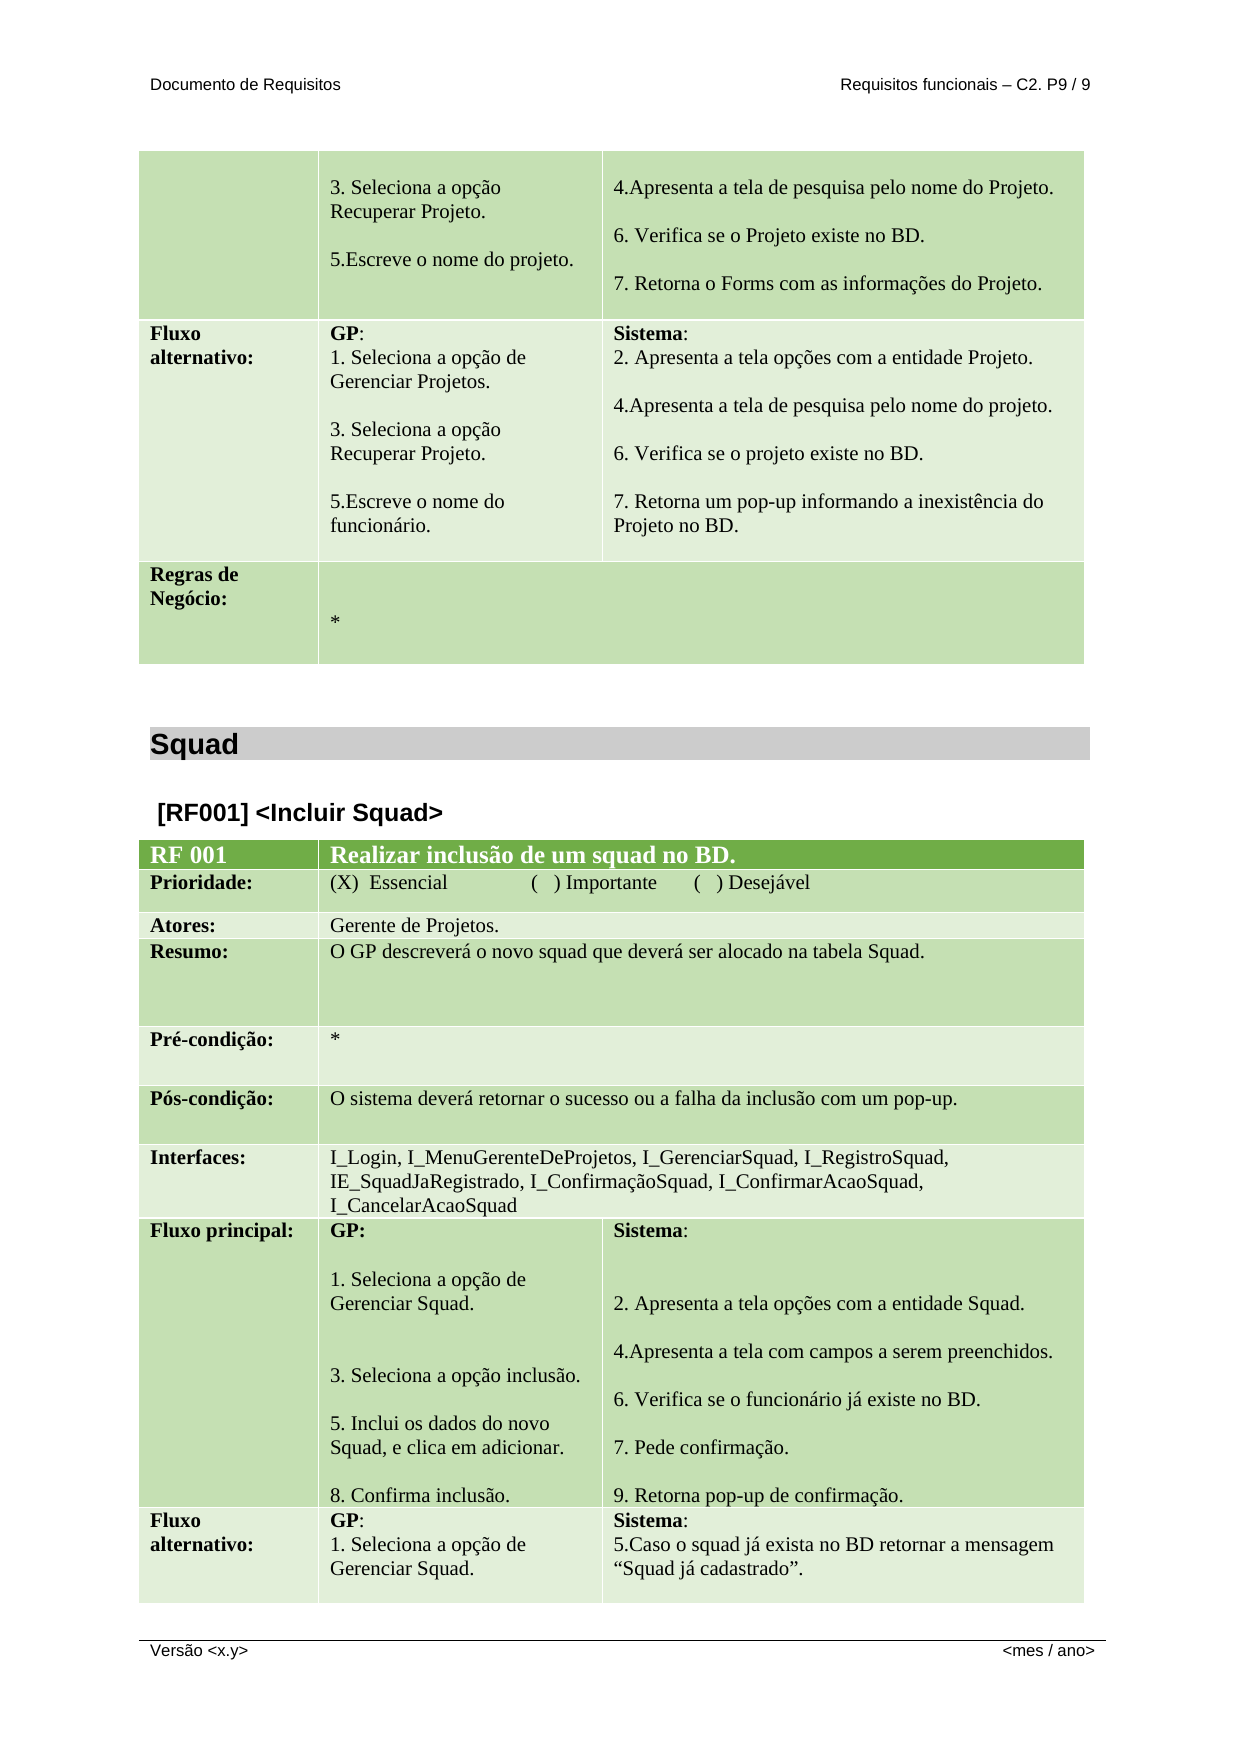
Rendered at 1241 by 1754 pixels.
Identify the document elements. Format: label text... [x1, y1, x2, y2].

table_cell 3. Seleciona a opção Recuperar Projeto. 5.Escreve o nome do projeto. [319, 151, 602, 319]
table_header Realizar inclusão de um squad no BD. [319, 840, 1084, 869]
table_cell O sistema deverá retornar o sucesso ou a falha da inclusão com um pop-up. [319, 1086, 1084, 1144]
table_cell 4.Apresenta a tela de pesquisa pelo nome do Projeto. 6. Verifica se o Projeto existe no BD. 7. Retorna o Forms com as informações do Projeto. [603, 151, 1084, 319]
table_cell Interfaces: [139, 1145, 318, 1217]
table_cell Fluxo alternativo: [139, 1508, 318, 1603]
table_cell * [319, 1027, 1084, 1085]
table_cell GP: 1. Seleciona a opção de Gerenciar Squad. [319, 1508, 602, 1603]
table_header RF 001 [139, 840, 318, 869]
table_cell Pós-condição: [139, 1086, 318, 1144]
table_cell Pré-condição: [139, 1027, 318, 1085]
table_cell (X) Essencial ( ) Importante ( ) Desejável [319, 870, 1084, 912]
table_cell Regras de Negócio: [139, 562, 318, 664]
table_cell Gerente de Projetos. [319, 913, 1084, 938]
table_cell Sistema: 5.Caso o squad já exista no BD retornar a mensagem “Squad já cadastrado”. [603, 1508, 1084, 1603]
table_cell [139, 151, 318, 319]
table_cell Sistema: 2. Apresenta a tela opções com a entidade Squad. 4.Apresenta a tela com campos a serem preenchidos. 6. Verifica se o funcionário já existe no BD. 7. Pede confirmação. 9. Retorna pop-up de confirmação. [603, 1219, 1084, 1507]
table_cell I_Login, I_MenuGerenteDeProjetos, I_GerenciarSquad, I_RegistroSquad, IE_SquadJaRegistrado, I_ConfirmaçãoSquad, I_ConfirmarAcaoSquad, I_CancelarAcaoSquad [319, 1145, 1084, 1217]
table_cell Sistema: 2. Apresenta a tela opções com a entidade Projeto. 4.Apresenta a tela de pesquisa pelo nome do projeto. 6. Verifica se o projeto existe no BD. 7. Retorna um pop-up informando a inexistência do Projeto no BD. [603, 321, 1084, 561]
table_cell Fluxo principal: [139, 1219, 318, 1507]
table_cell GP: 1. Seleciona a opção de Gerenciar Squad. 3. Seleciona a opção inclusão. 5. Inclui os dados do novo Squad, e clica em adicionar. 8. Confirma inclusão. [319, 1219, 602, 1507]
table_cell Atores: [139, 913, 318, 938]
table_cell * [319, 562, 1084, 664]
table_cell Fluxo alternativo: [139, 321, 318, 561]
table_cell Prioridade: [139, 870, 318, 912]
subtitle Squad [150, 727, 1090, 760]
table_cell O GP descreverá o novo squad que deverá ser alocado na tabela Squad. [319, 939, 1084, 1026]
text [RF001] <Incluir Squad> [150, 798, 1090, 826]
table_cell GP: 1. Seleciona a opção de Gerenciar Projetos. 3. Seleciona a opção Recuperar Projeto. 5.Escreve o nome do funcionário. [319, 321, 602, 561]
table_cell Resumo: [139, 939, 318, 1026]
